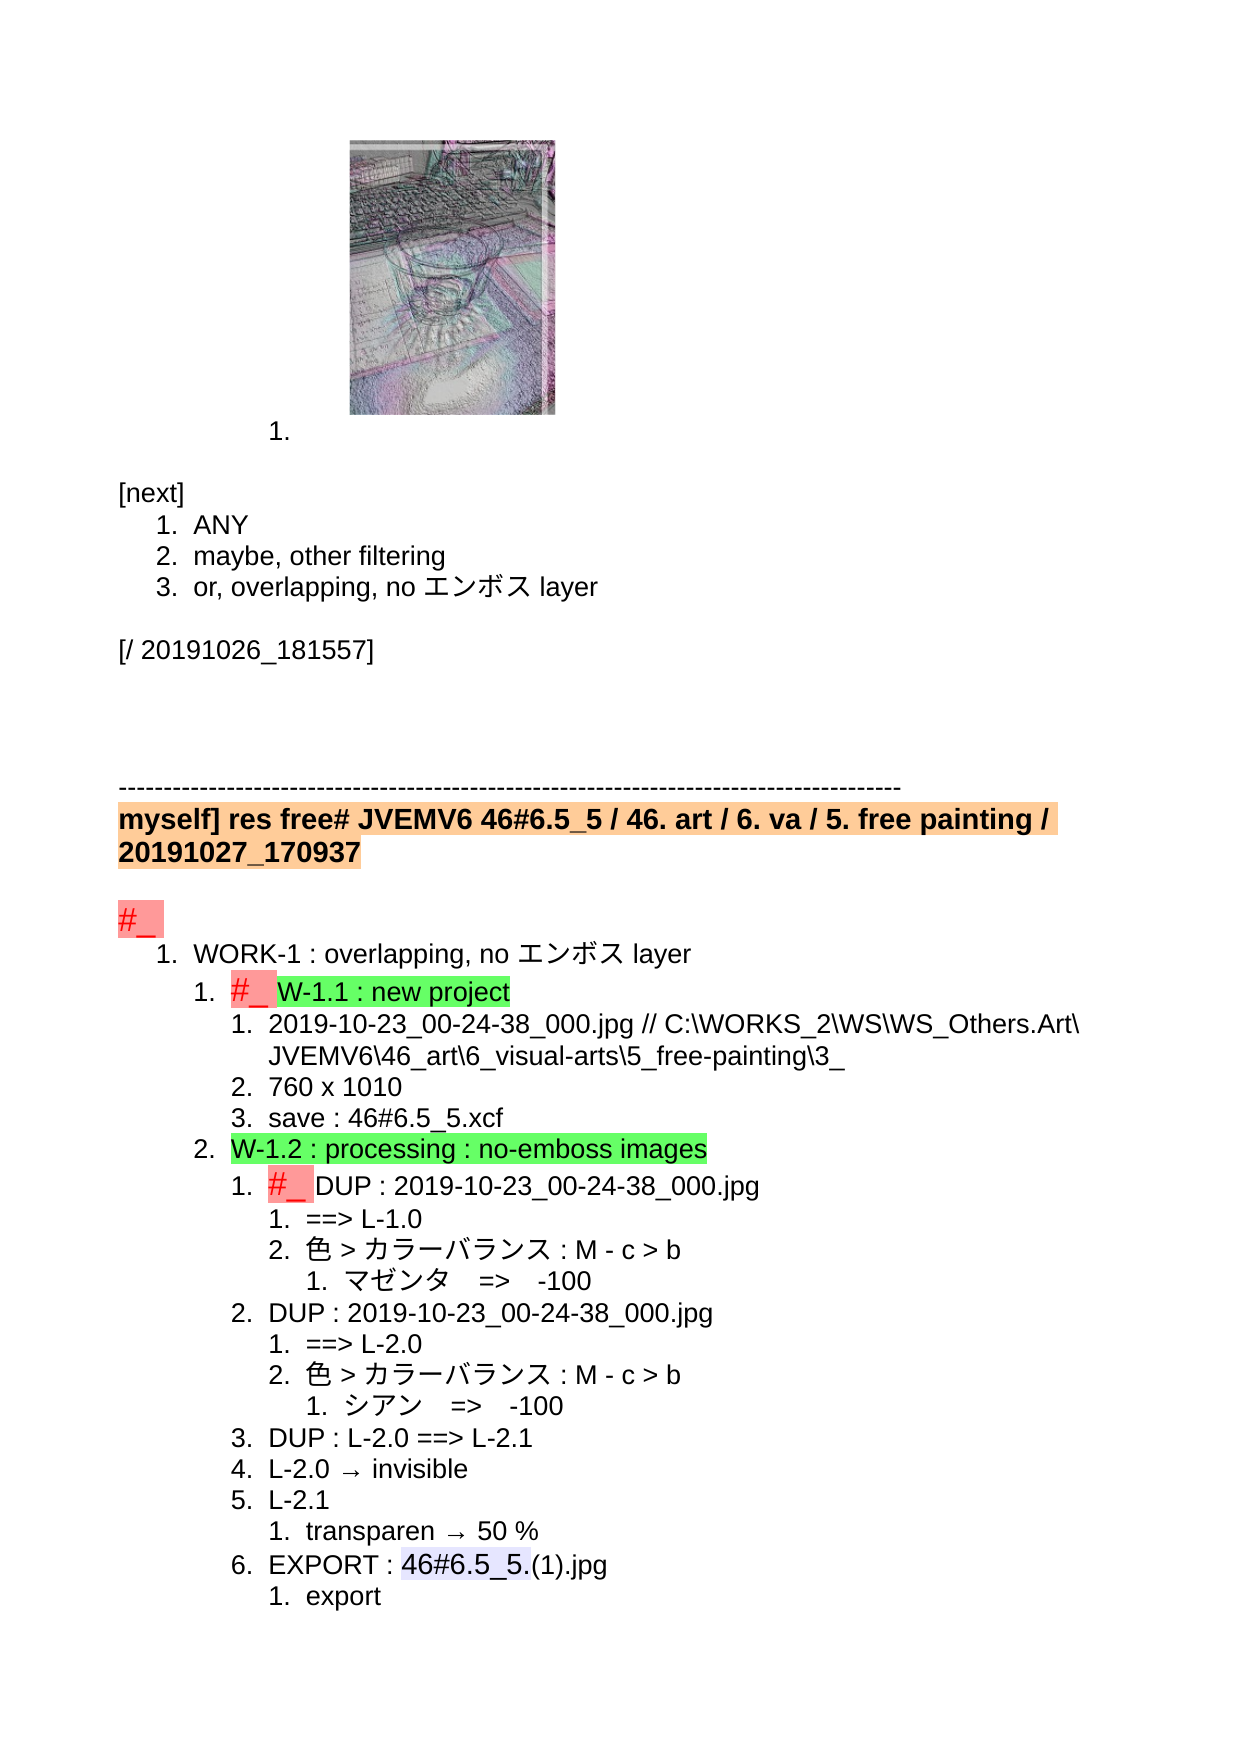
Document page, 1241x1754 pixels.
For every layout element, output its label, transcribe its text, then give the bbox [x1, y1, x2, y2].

list transparen → 50 % [268, 1515, 1122, 1547]
list WORK-1 : overlapping, no エンボス layer [156, 938, 1122, 970]
list ==> L-2.0 [268, 1328, 1122, 1359]
list 2019-10-23_00-24-38_000.jpg // C:\WORKS_2\WS\WS_Others.Art\JVEMV6\46_art\6_visual-arts\5_free-painting\3_ [231, 1008, 1122, 1071]
list DUP : L-2.0 ==> L-2.1 [231, 1422, 1122, 1453]
list DUP : 2019-10-23_00-24-38_000.jpg [231, 1297, 1122, 1328]
picture [349, 140, 556, 415]
list or, overlapping, no エンボス layer [156, 571, 1122, 602]
list save : 46#6.5_5.xcf [231, 1102, 1122, 1133]
list 色 > カラーバランス : M - c > b [268, 1234, 1122, 1265]
list #_ DUP : 2019-10-23_00-24-38_000.jpg [231, 1164, 1122, 1203]
list 色 > カラーバランス : M - c > b [268, 1359, 1122, 1390]
text --------------------------------------------------------------------------------------- [118, 771, 1122, 802]
list L-2.1 [231, 1484, 1122, 1515]
list 760 x 1010 [231, 1071, 1122, 1102]
text [next] [118, 477, 1122, 509]
list maybe, other filtering [156, 540, 1122, 571]
list EXPORT : 46#6.5_5.(1).jpg [231, 1547, 1122, 1580]
list ANY [156, 509, 1122, 540]
text [/ 20191026_181557] [118, 634, 1122, 665]
text #_ [118, 900, 1122, 938]
list L-2.0 → invisible [231, 1453, 1122, 1484]
list シアン => -100 [306, 1390, 1122, 1422]
list W-1.2 : processing : no-emboss images [193, 1133, 1122, 1164]
text myself] res free# JVEMV6 46#6.5_5 / 46. art / 6. va / 5. free painting / 20191027_170937 [118, 802, 1122, 869]
list #_ W-1.1 : new project [193, 970, 1122, 1008]
list ==> L-1.0 [268, 1203, 1122, 1234]
list export [268, 1580, 1122, 1611]
list マゼンタ => -100 [306, 1265, 1122, 1297]
